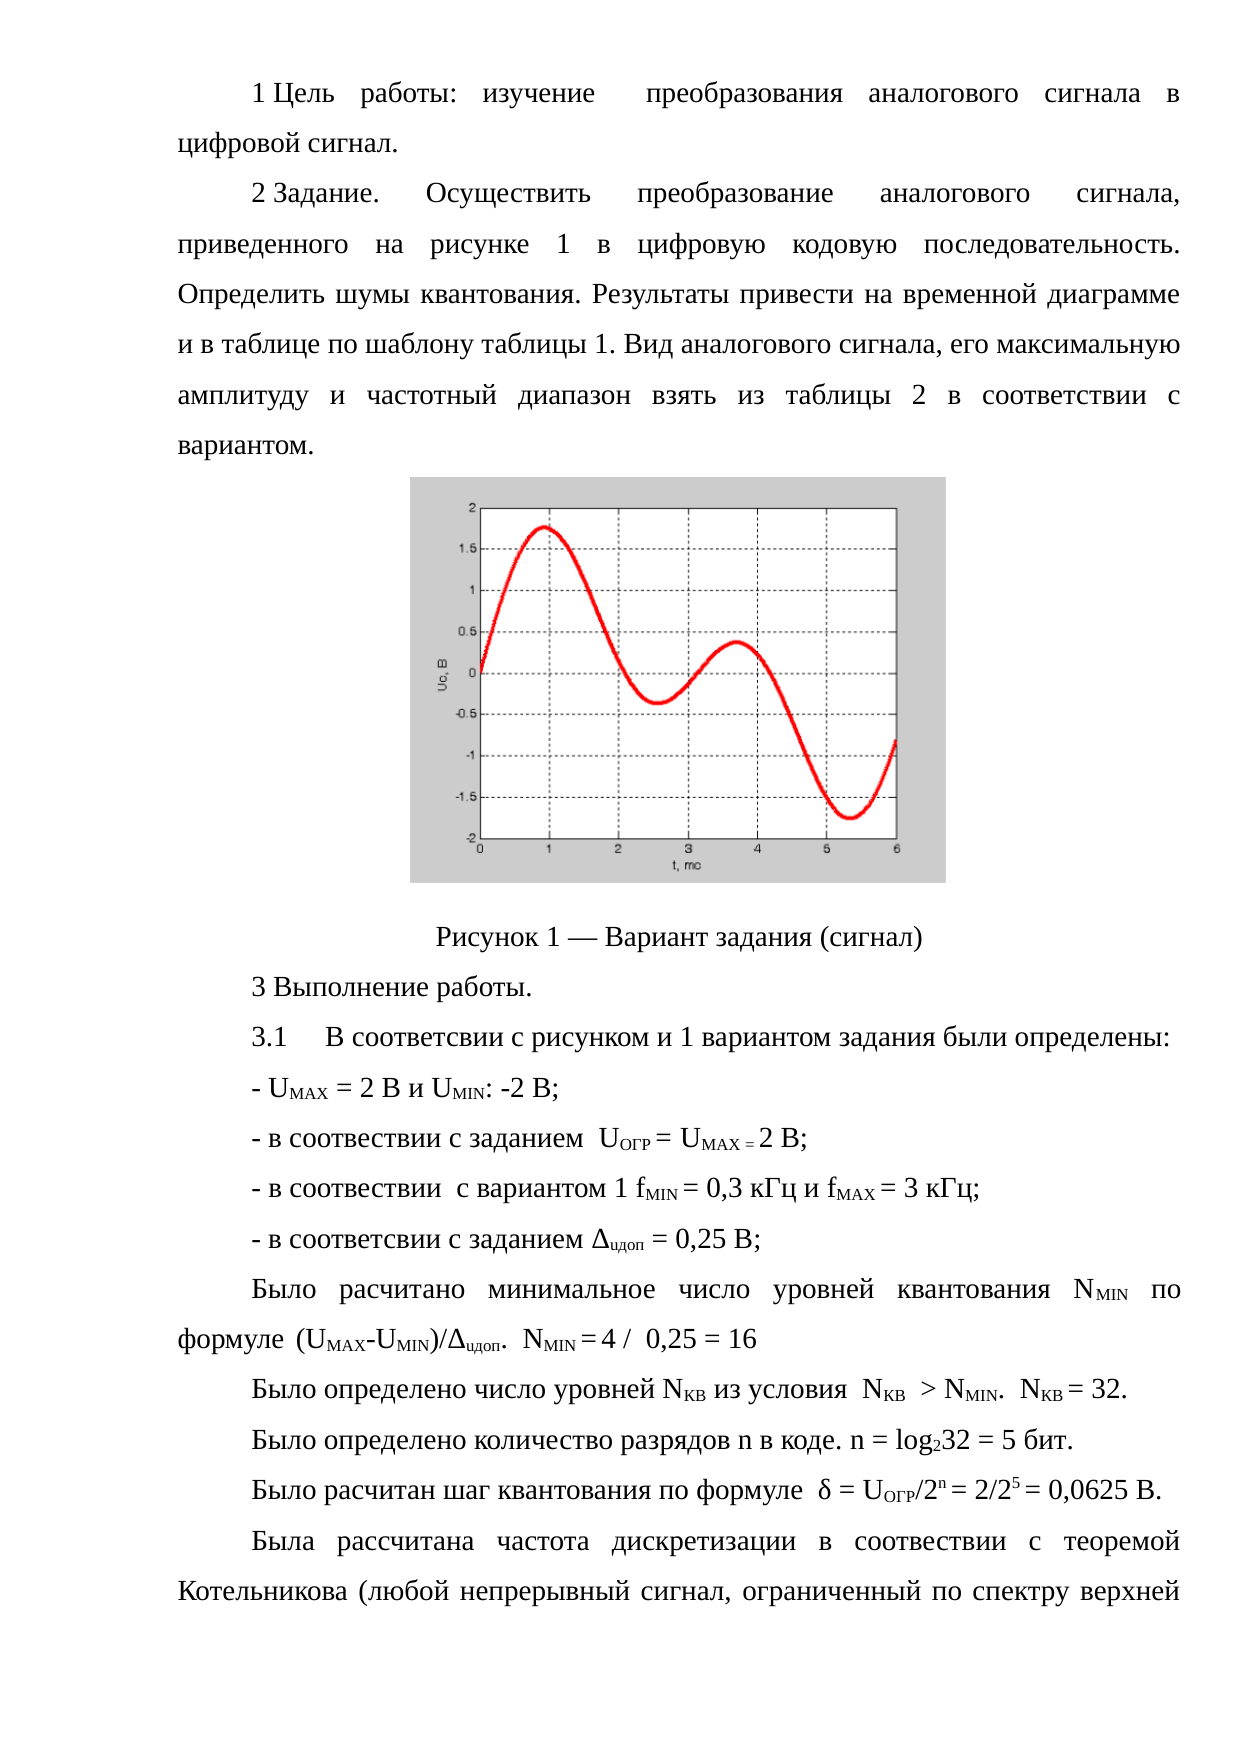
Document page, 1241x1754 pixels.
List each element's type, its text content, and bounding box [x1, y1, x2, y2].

text Было определено количество разрядов n в коде. n = log232 = 5 бит. [177, 1422, 1181, 1456]
text Было расчитано минимальное число уровней квантования NМIN по формуле (UМАХ-UМIN)/Δuдоп. NМIN = 4 / 0,25 = 16 [177, 1271, 1181, 1355]
text - в соответсвии с заданием Δuдоп = 0,25 В; [177, 1221, 1181, 1254]
list Задание. Осуществить преобразование аналогового сигнала, приведенного на рисунке 1 в цифровую кодовую последовательность. Определить шумы квантования. Результаты привести на временной диаграмме и в таблице по шаблону таблицы 1. Вид аналогового сигнала, его максимальную амплитуду и частотный диапазон взять из таблицы 2 в соответствии с вариантом. [177, 176, 1181, 461]
text - в соотвествии c вариантом 1 fMIN = 0,3 кГц и fMAX = 3 кГц; [177, 1170, 1181, 1204]
text Было определено число уровней NКВ из условия NКВ > NМIN. NКВ = 32. [177, 1372, 1181, 1405]
text Рисунок 1 — Вариант задания (сигнал) [177, 477, 1181, 952]
text Была рассчитана частота дискретизации в соотвествии с теоремой Котельникова (любой непрерывный сигнал, ограниченный по спектру верхней [177, 1523, 1181, 1606]
text - в соотвествии с заданием UОГР = UMAX = 2 В; [177, 1120, 1181, 1154]
text - UMAX = 2 В и UМIN: -2 В; [177, 1070, 1181, 1103]
list В соответсвии с рисунком и 1 вариантом задания были определены: [177, 1019, 1181, 1053]
text Было расчитан шаг квантования по формуле δ = UОГР/2n = 2/25 = 0,0625 В. [177, 1472, 1181, 1506]
picture [407, 477, 952, 886]
list Выполнение работы. [177, 969, 1181, 1003]
list Цель работы: изучение преобразования аналогового сигнала в цифровой сигнал. [177, 75, 1181, 159]
